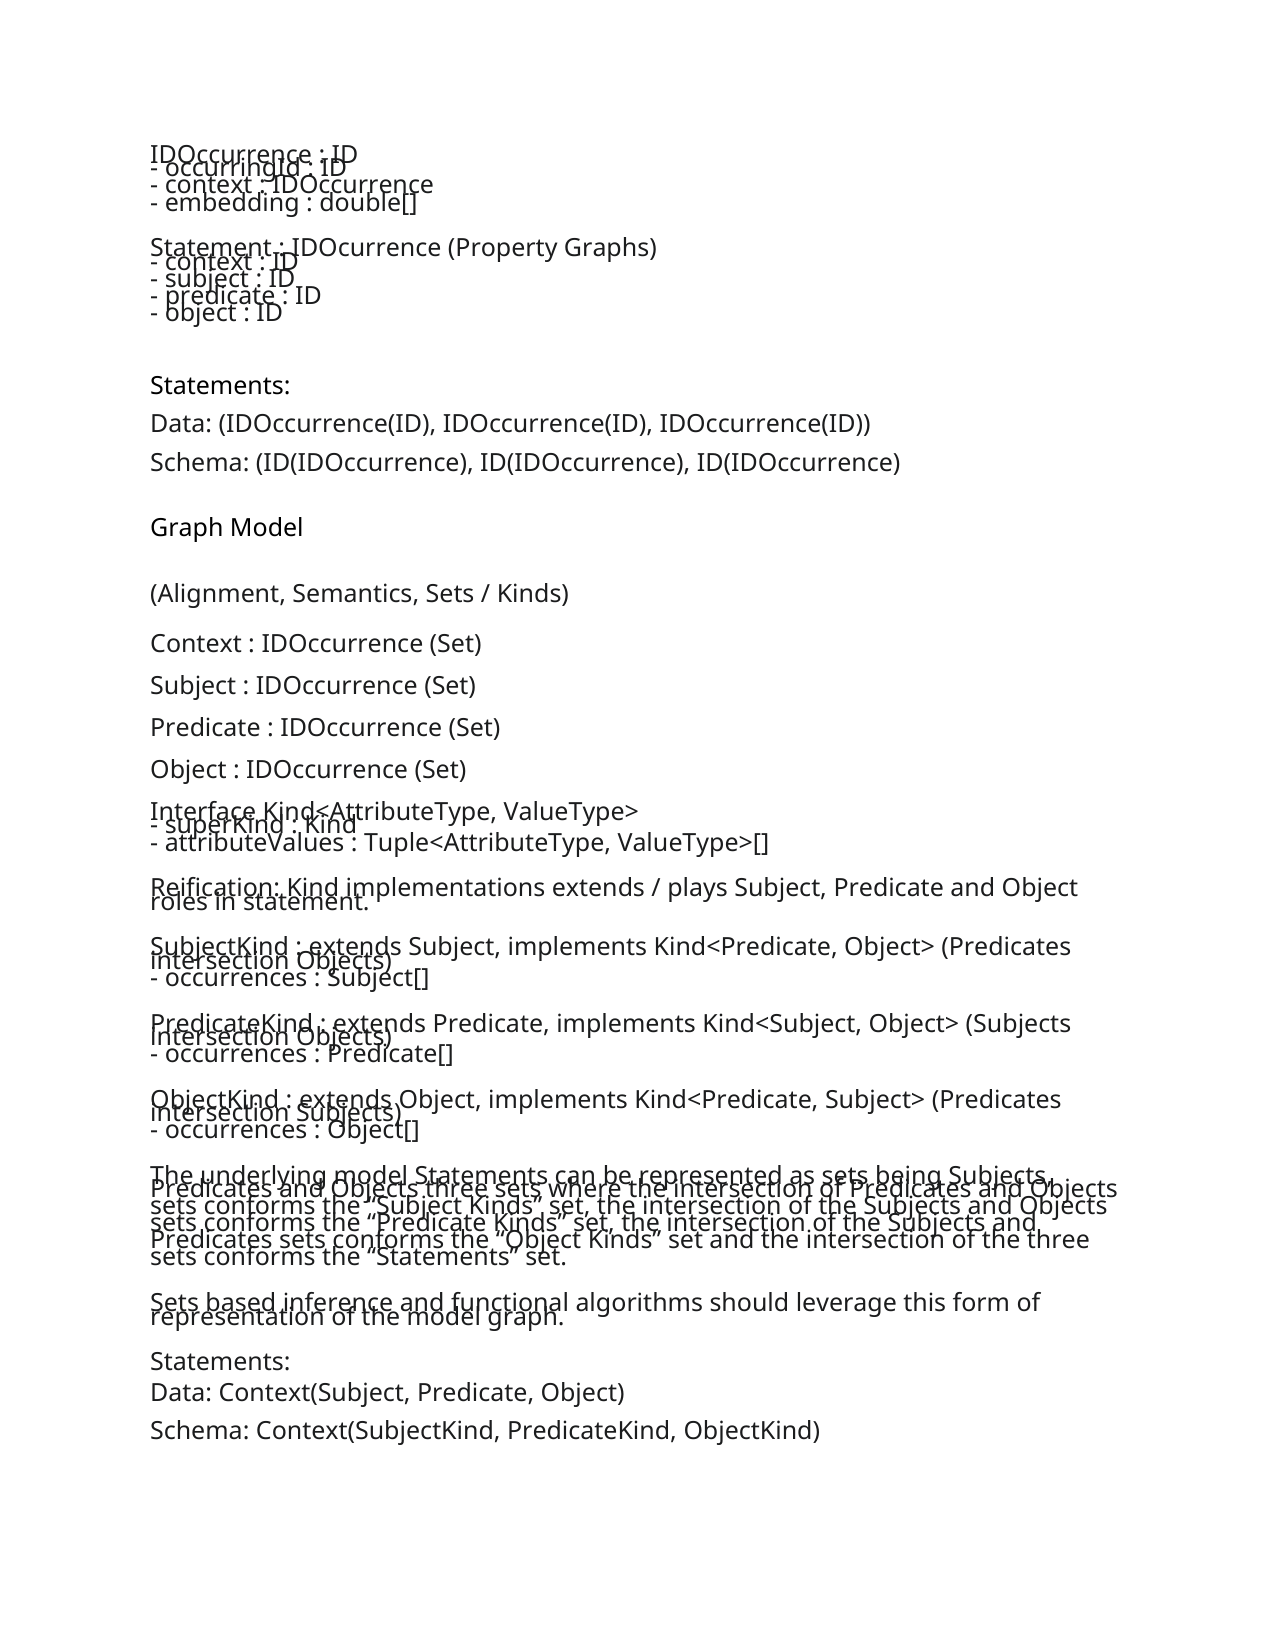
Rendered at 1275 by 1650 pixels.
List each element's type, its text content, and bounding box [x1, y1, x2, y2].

subtitle Graph Model [150, 510, 1125, 544]
text Object : IDOccurrence (Set) [417, 765, 462, 782]
text Sets based inference and functional algorithms should leverage this form of representation of the model graph. [150, 1298, 1125, 1332]
text Predicate : IDOccurrence (Set) [495, 723, 1125, 740]
text Object : IDOccurrence (Set) [188, 765, 418, 782]
text Context : IDOccurrence (Set) [477, 639, 1125, 656]
text The underlying model Statements can be represented as sets being Subjects, Predicates and Objects three sets where the intersection of Predicates and Objects sets conforms the “Subject Kinds” set, the intersection of the Subjects and Objects sets conforms the “Predicate Kinds” set, the intersection of the Subjects and Predicates sets conforms the “Object Kinds” set and the intersection of the three sets conforms the “Statements” set. [150, 1171, 1125, 1273]
text (Alignment, Semantics, Sets / Kinds) [150, 575, 1125, 609]
text Interface Kind<AttributeType, ValueType> - superKind : Kind - attributeValues : Tuple<AttributeType, ValueType>[] [150, 807, 1125, 858]
text Statements: Data: (IDOccurrence(ID), IDOccurrence(ID), IDOccurrence(ID)) Schema: (ID(IDOccurrence), ID(IDOccurrence), ID(IDOccurrence) [150, 367, 1125, 479]
text Context : IDOccurrence (Set) [432, 639, 478, 656]
text Object : IDOccurrence (Set) [461, 765, 1125, 782]
text Subject : IDOccurrence (Set) [198, 681, 428, 698]
text Reification: Kind implementations extends / plays Subject, Predicate and Object roles in statement. [150, 883, 1125, 917]
text Subject : IDOccurrence (Set) [471, 681, 1125, 698]
text Predicate : IDOccurrence (Set) [150, 723, 452, 740]
subtitle Schema: Context(SubjectKind, PredicateKind, ObjectKind) [150, 1413, 1125, 1447]
text Statements: [150, 1357, 1125, 1374]
text Predicate : IDOccurrence (Set) [451, 723, 496, 740]
text Subject : IDOccurrence (Set) [427, 681, 472, 698]
text Subject : IDOccurrence (Set) [150, 681, 196, 698]
text PredicateKind : extends Predicate, implements Kind<Subject, Object> (Subjects intersection Objects) - occurrences : Predicate[] [150, 1018, 1125, 1069]
text Context : IDOccurrence (Set) [150, 639, 433, 656]
text Statement : IDOcurrence (Property Graphs) - context : ID - subject : ID - predicate : ID - object : ID [150, 243, 1125, 328]
text Object : IDOccurrence (Set) [150, 765, 186, 782]
text SubjectKind : extends Subject, implements Kind<Predicate, Object> (Predicates intersection Objects) - occurrences : Subject[] [150, 942, 1125, 993]
text IDOccurrence : ID - occurringId : ID - context : IDOccurrence - embedding : double[] [150, 150, 1125, 218]
text ObjectKind : extends Object, implements Kind<Predicate, Subject> (Predicates intersection Subjects) - occurrences : Object[] [150, 1094, 1125, 1146]
subtitle Data: Context(Subject, Predicate, Object) [150, 1374, 1125, 1408]
